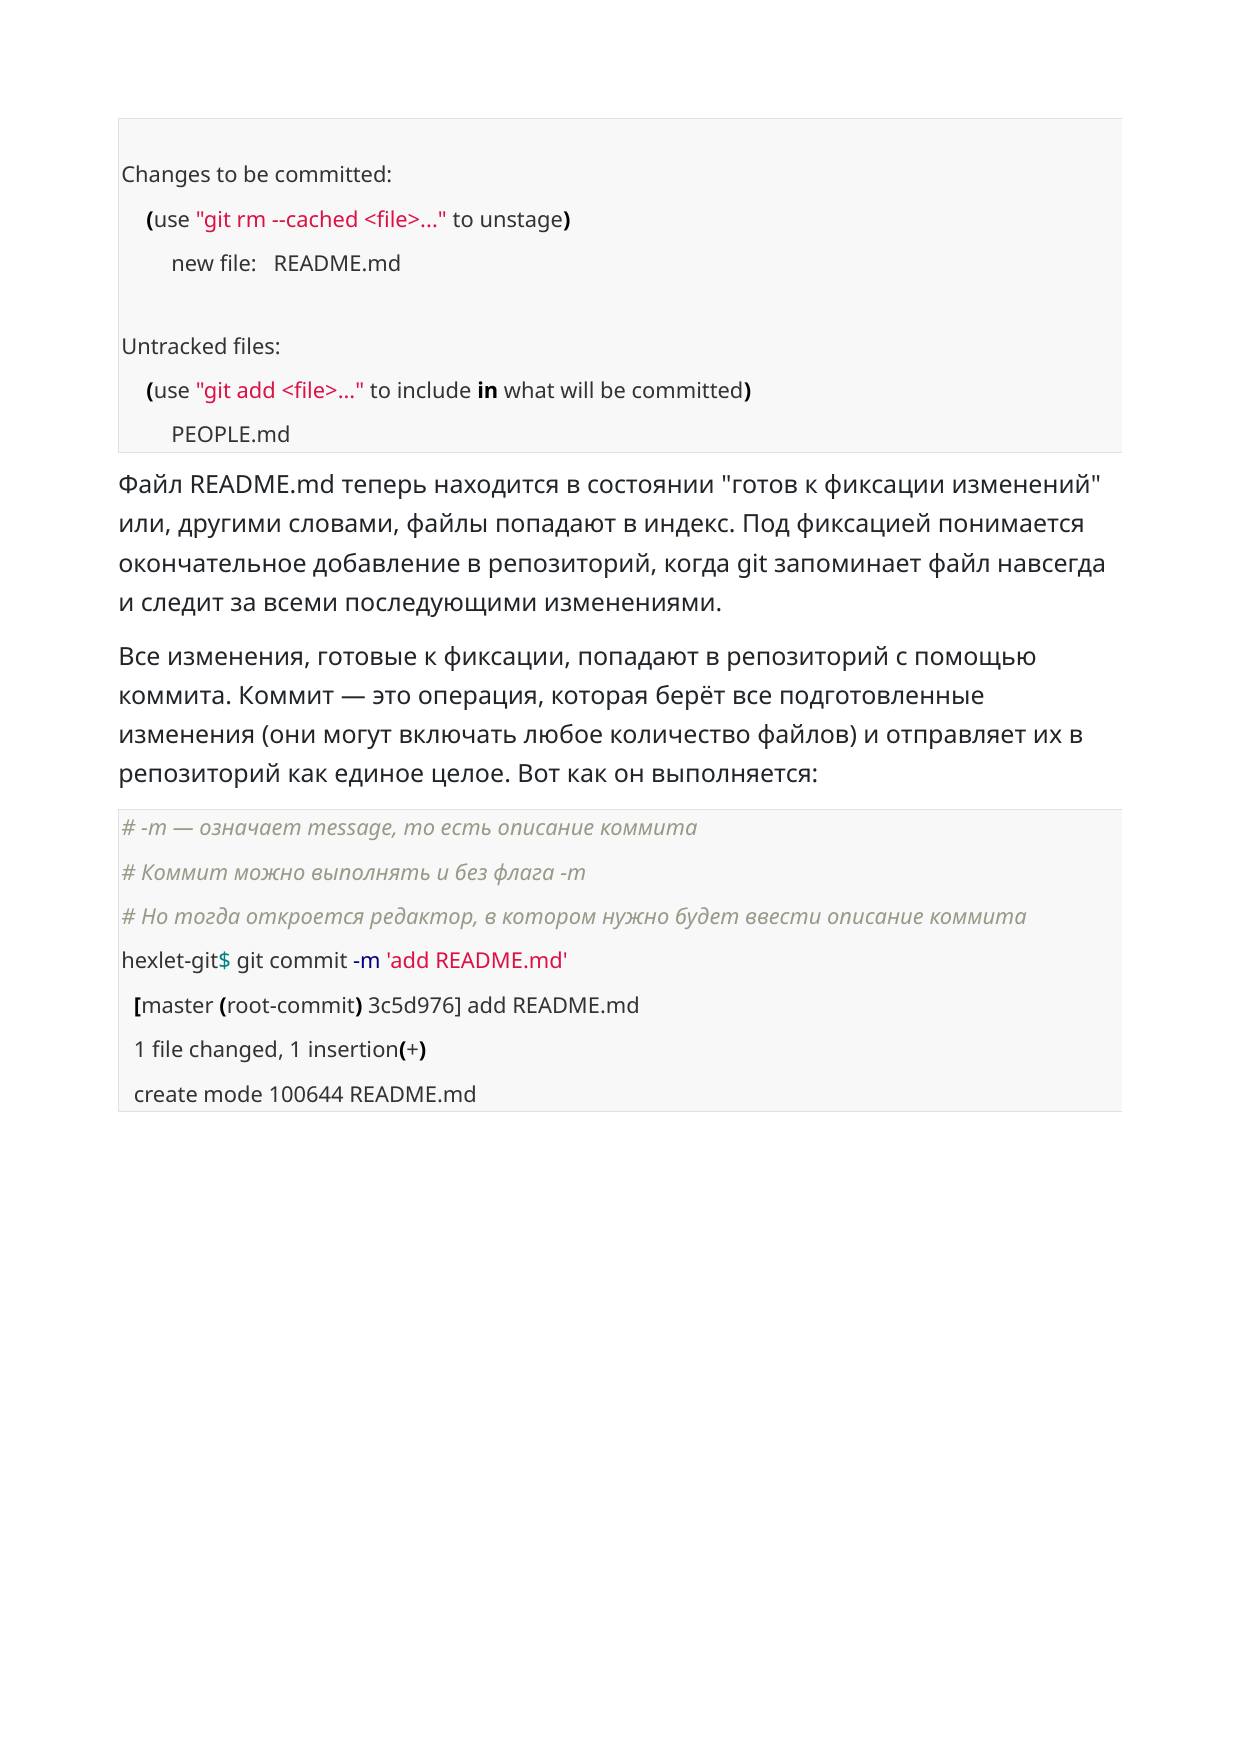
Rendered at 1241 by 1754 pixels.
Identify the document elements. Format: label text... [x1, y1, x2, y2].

text hexlet-git$ git commit -m 'add README.md' [119, 942, 1122, 975]
text # Коммит можно выполнять и без флага -m [119, 854, 1122, 887]
text Файл README.md теперь находится в состоянии "готов к фиксации изменений" или, другими словами, файлы попадают в индекс. Под фиксацией понимается окончательное добавление в репозиторий, когда git запоминает файл навсегда и следит за всеми последующими изменениями. [118, 467, 1122, 618]
text create mode 100644 README.md [119, 1076, 1122, 1111]
text Все изменения, готовые к фиксации, попадают в репозиторий с помощью коммита. Коммит — это операция, которая берёт все подготовленные изменения (они могут включать любое количество файлов) и отправляет их в репозиторий как единое целое. Вот как он выполняется: [118, 638, 1122, 790]
text [master (root-commit) 3c5d976] add README.md [119, 987, 1122, 1020]
text # Но тогда откроется редактор, в котором нужно будет ввести описание коммита [119, 898, 1122, 931]
text new file: README.md [119, 245, 1122, 278]
text Untracked files: [119, 328, 1122, 361]
text (use "git add <file>..." to include in what will be committed) [119, 372, 1122, 405]
text PEOPLE.md [119, 416, 1122, 452]
text # -m — означает message, то есть описание коммита [119, 810, 1122, 842]
text Changes to be committed: [119, 156, 1122, 189]
text 1 file changed, 1 insertion(+) [119, 1031, 1122, 1064]
text (use "git rm --cached <file>..." to unstage) [119, 201, 1122, 233]
